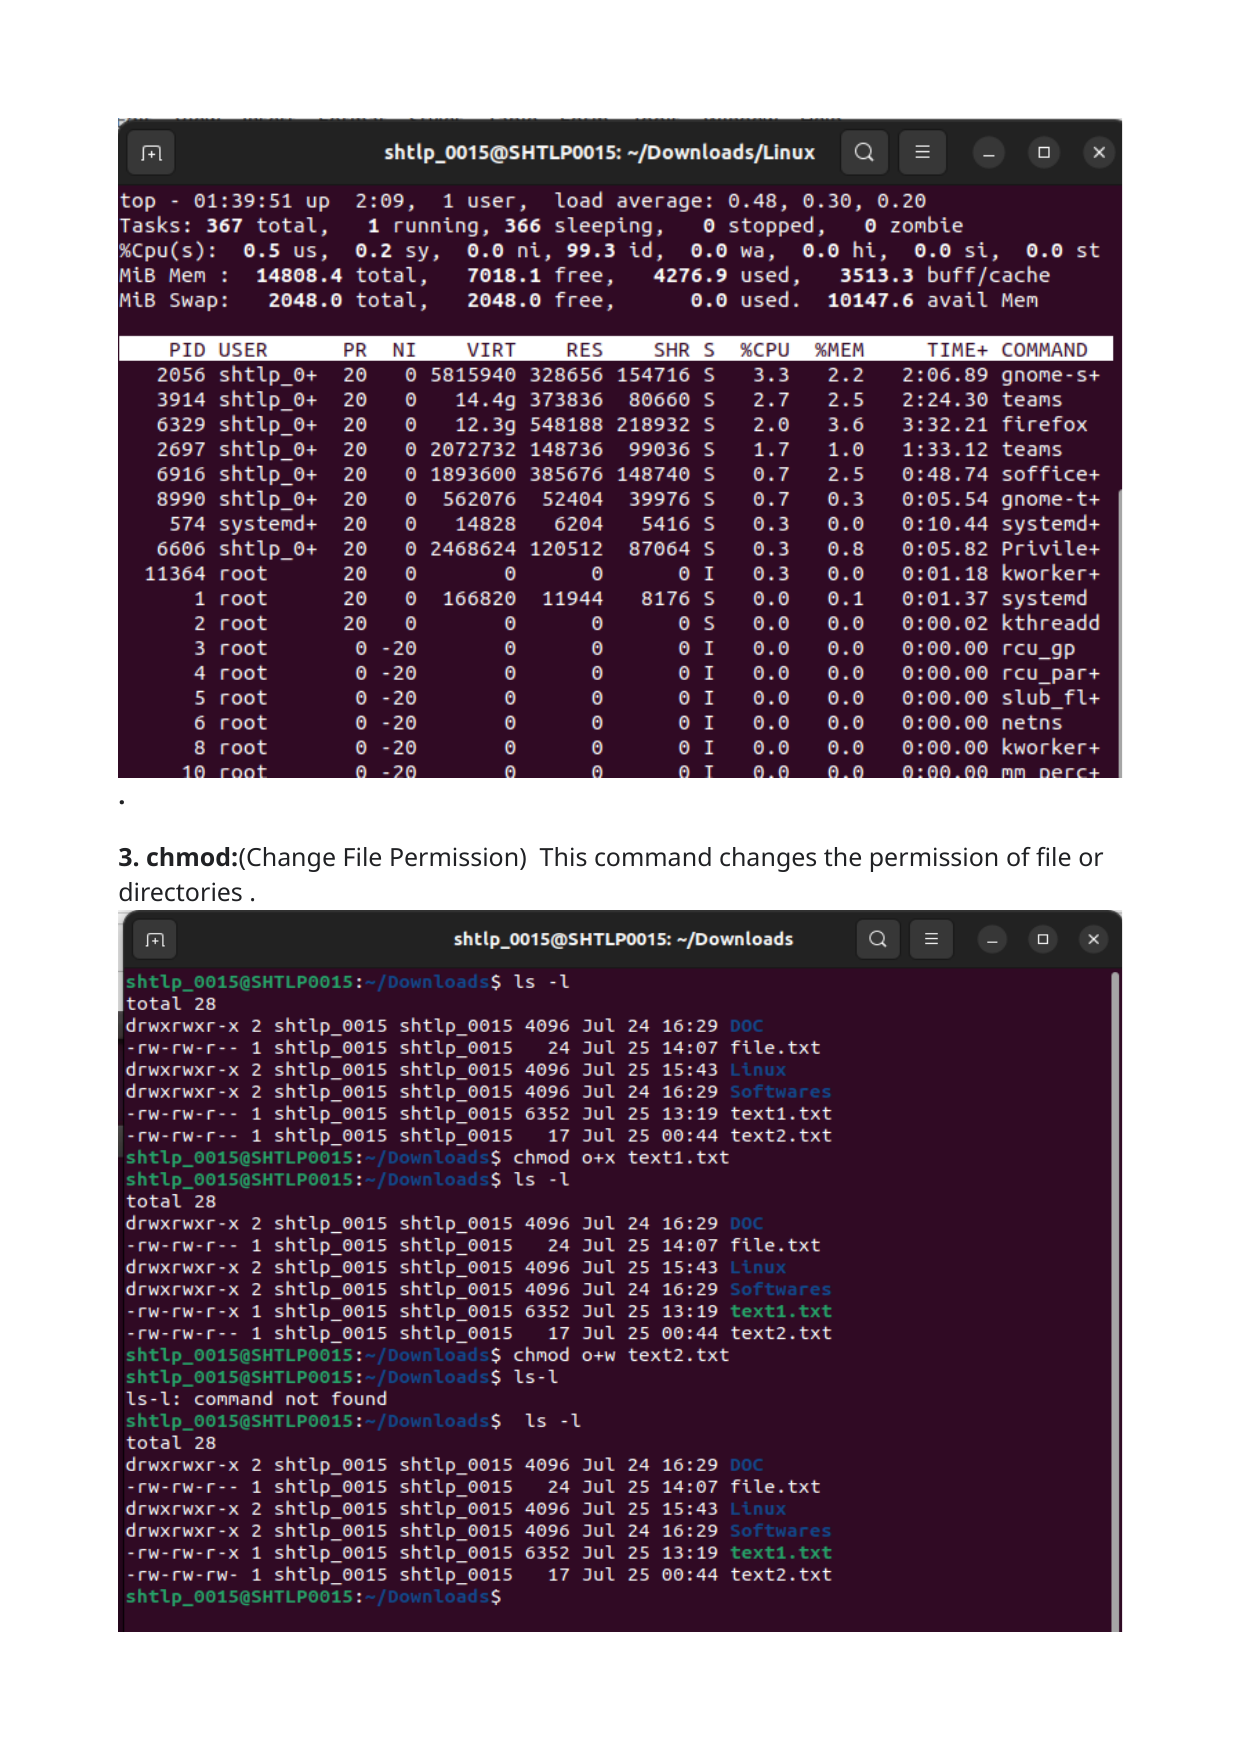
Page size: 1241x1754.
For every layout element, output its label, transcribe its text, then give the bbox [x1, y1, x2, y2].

picture [118, 910, 1123, 1632]
picture [118, 118, 1123, 778]
text 3. chmod:(Change File Permission) This command changes the permission of file or directories . [118, 840, 1122, 908]
text . [118, 778, 1122, 811]
